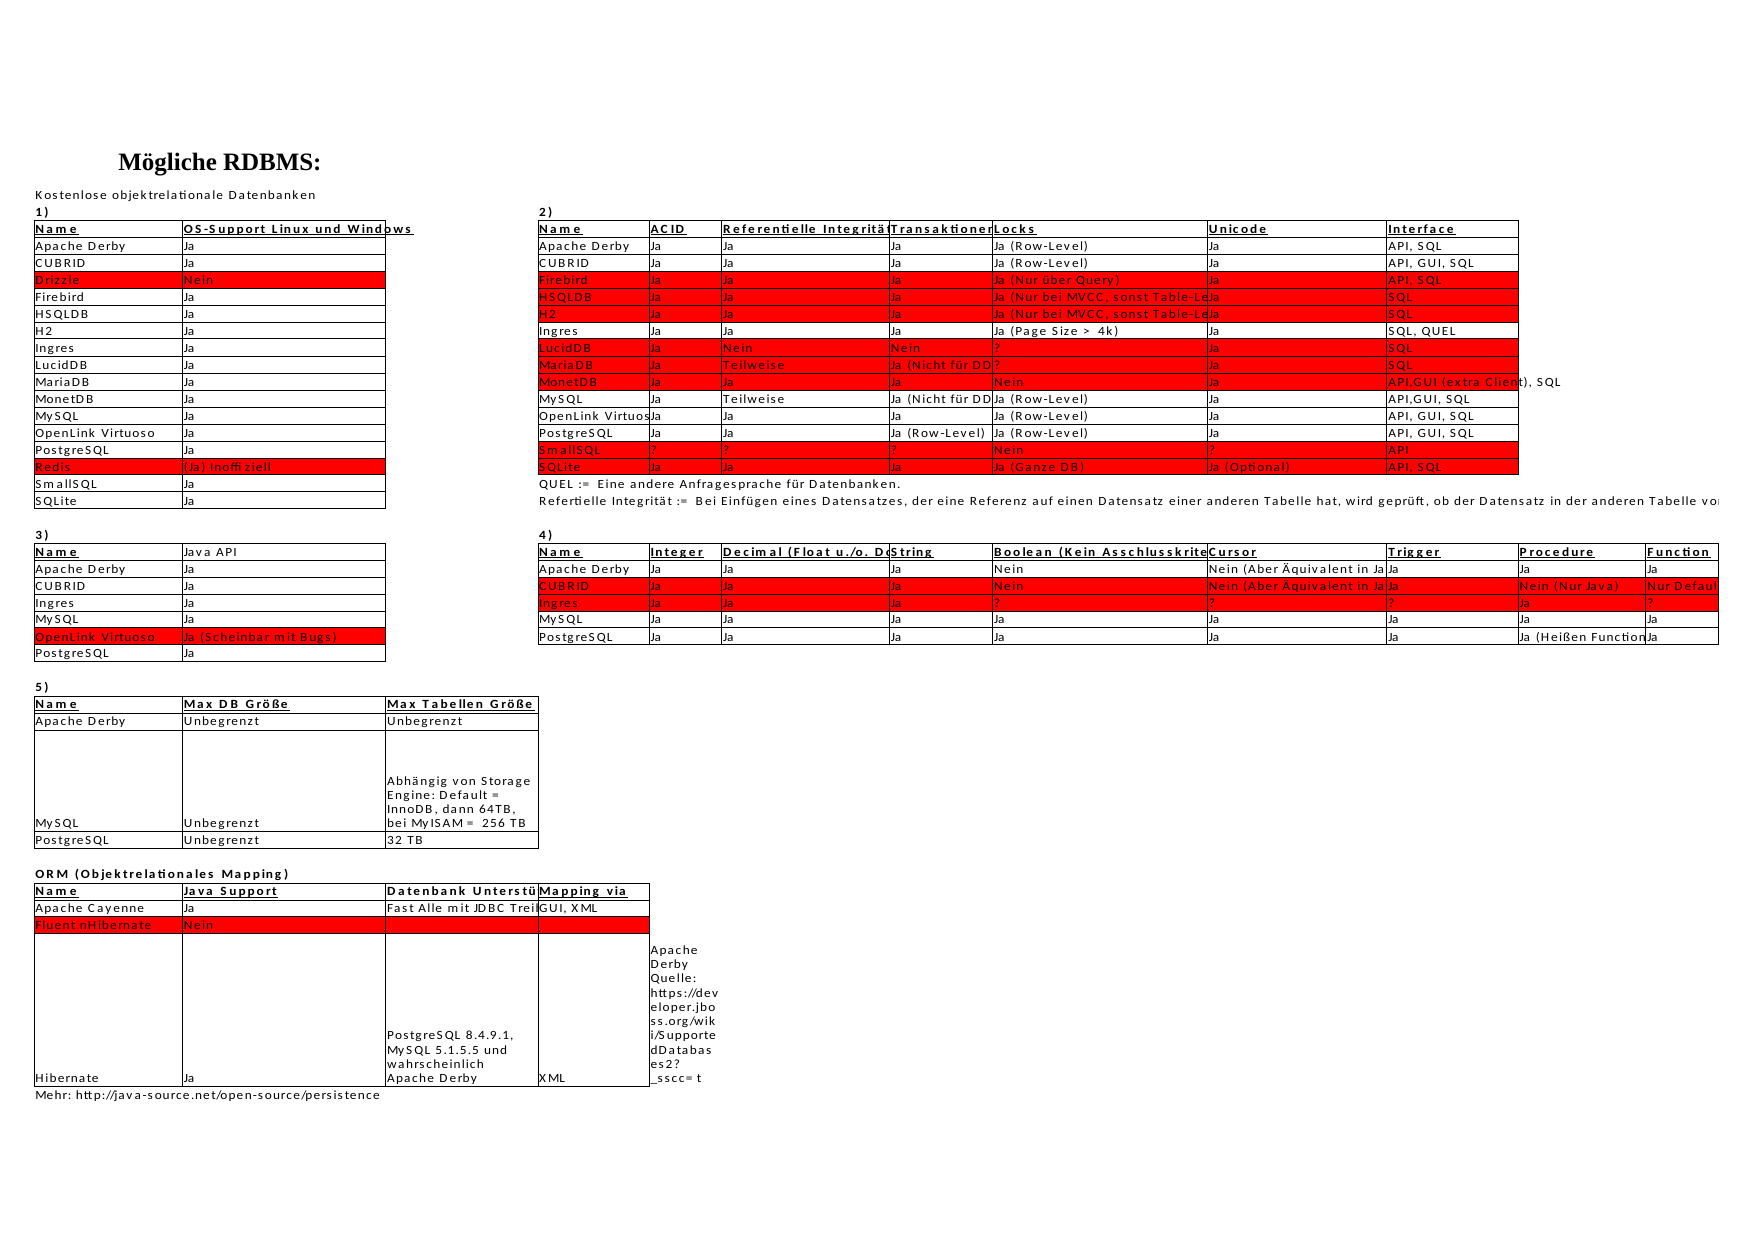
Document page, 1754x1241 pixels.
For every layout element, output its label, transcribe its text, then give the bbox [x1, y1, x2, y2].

text Mögliche RDBMS: [118, 147, 1636, 176]
